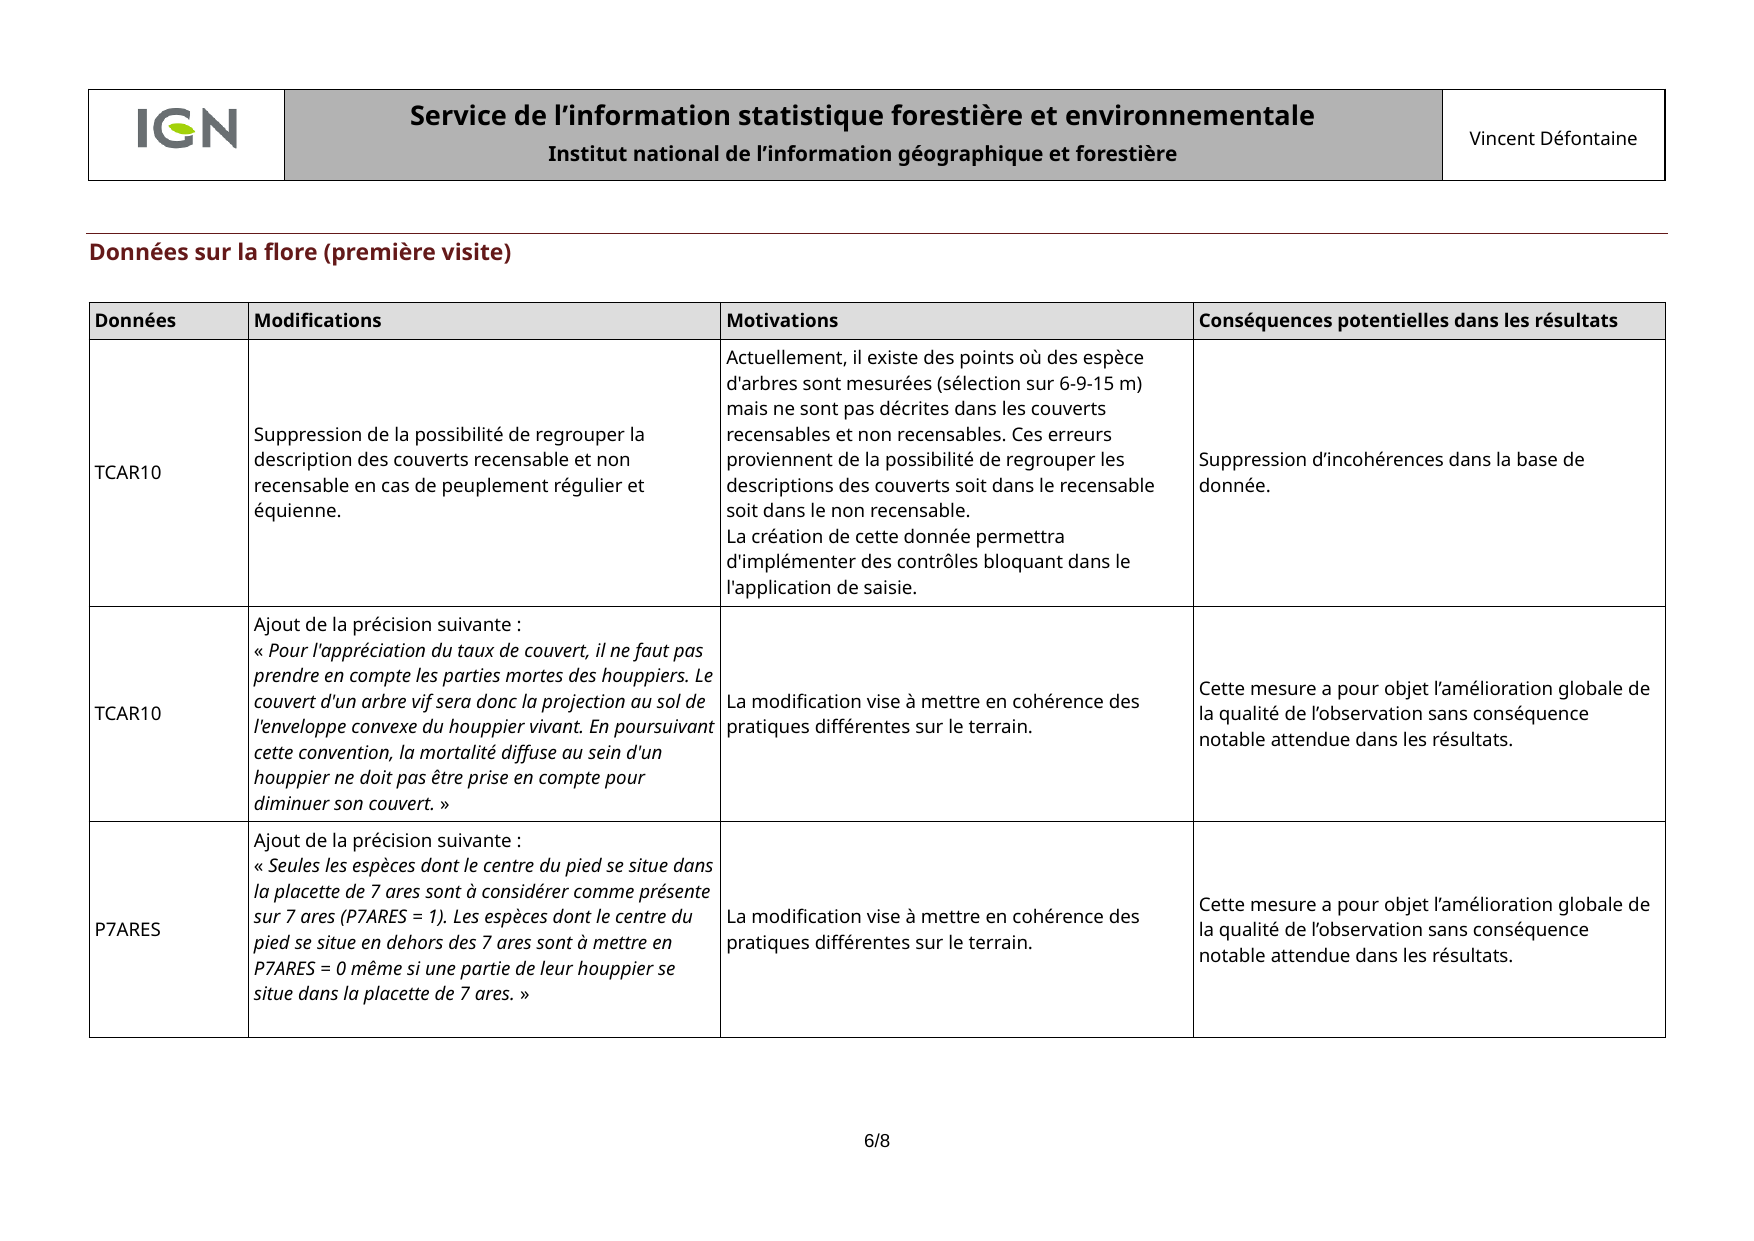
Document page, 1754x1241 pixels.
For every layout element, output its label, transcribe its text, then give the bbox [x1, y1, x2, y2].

table_cell Cette mesure a pour objet l’amélioration globale de la qualité de l’observation sans conséquence notable attendue dans les résultats. [1194, 607, 1665, 821]
table_cell Suppression d’incohérences dans la base de donnée. [1194, 340, 1665, 606]
table_cell Suppression de la possibilité de regrouper la description des couverts recensable et non recensable en cas de peuplement régulier et équienne. [249, 340, 720, 606]
table_cell La modification vise à mettre en cohérence des pratiques différentes sur le terrain. [721, 822, 1193, 1037]
table_cell Cette mesure a pour objet l’amélioration globale de la qualité de l’observation sans conséquence notable attendue dans les résultats. [1194, 822, 1665, 1037]
table_cell Actuellement, il existe des points où des espèce d'arbres sont mesurées (sélection sur 6-9-15 m) mais ne sont pas décrites dans les couverts recensables et non recensables. Ces erreurs proviennent de la possibilité de regrouper les descriptions des couverts soit dans le recensable soit dans le non recensable. La création de cette donnée permettra d'implémenter des contrôles bloquant dans le l'application de saisie. [721, 340, 1193, 606]
table_cell TCAR10 [90, 340, 248, 606]
table_cell Ajout de la précision suivante : « Seules les espèces dont le centre du pied se situe dans la placette de 7 ares sont à considérer comme présente sur 7 ares (P7ARES = 1). Les espèces dont le centre du pied se situe en dehors des 7 ares sont à mettre en P7ARES = 0 même si une partie de leur houppier se situe dans la placette de 7 ares. » [249, 822, 720, 1037]
table_header Motivations [721, 303, 1193, 339]
table_cell La modification vise à mettre en cohérence des pratiques différentes sur le terrain. [721, 607, 1193, 821]
table_cell Ajout de la précision suivante : « Pour l'appréciation du taux de couvert, il ne faut pas prendre en compte les parties mortes des houppiers. Le couvert d'un arbre vif sera donc la projection au sol de l'enveloppe convexe du houppier vivant. En poursuivant cette convention, la mortalité diffuse au sein d'un houppier ne doit pas être prise en compte pour diminuer son couvert. » [249, 607, 720, 821]
table_header Modifications [249, 303, 720, 339]
subtitle Données sur la flore (première visite) [86, 234, 1668, 270]
table_cell TCAR10 [90, 607, 248, 821]
table_header Données [90, 303, 248, 339]
picture [121, 94, 253, 162]
table_cell P7ARES [90, 822, 248, 1037]
table_header Conséquences potentielles dans les résultats [1194, 303, 1665, 339]
